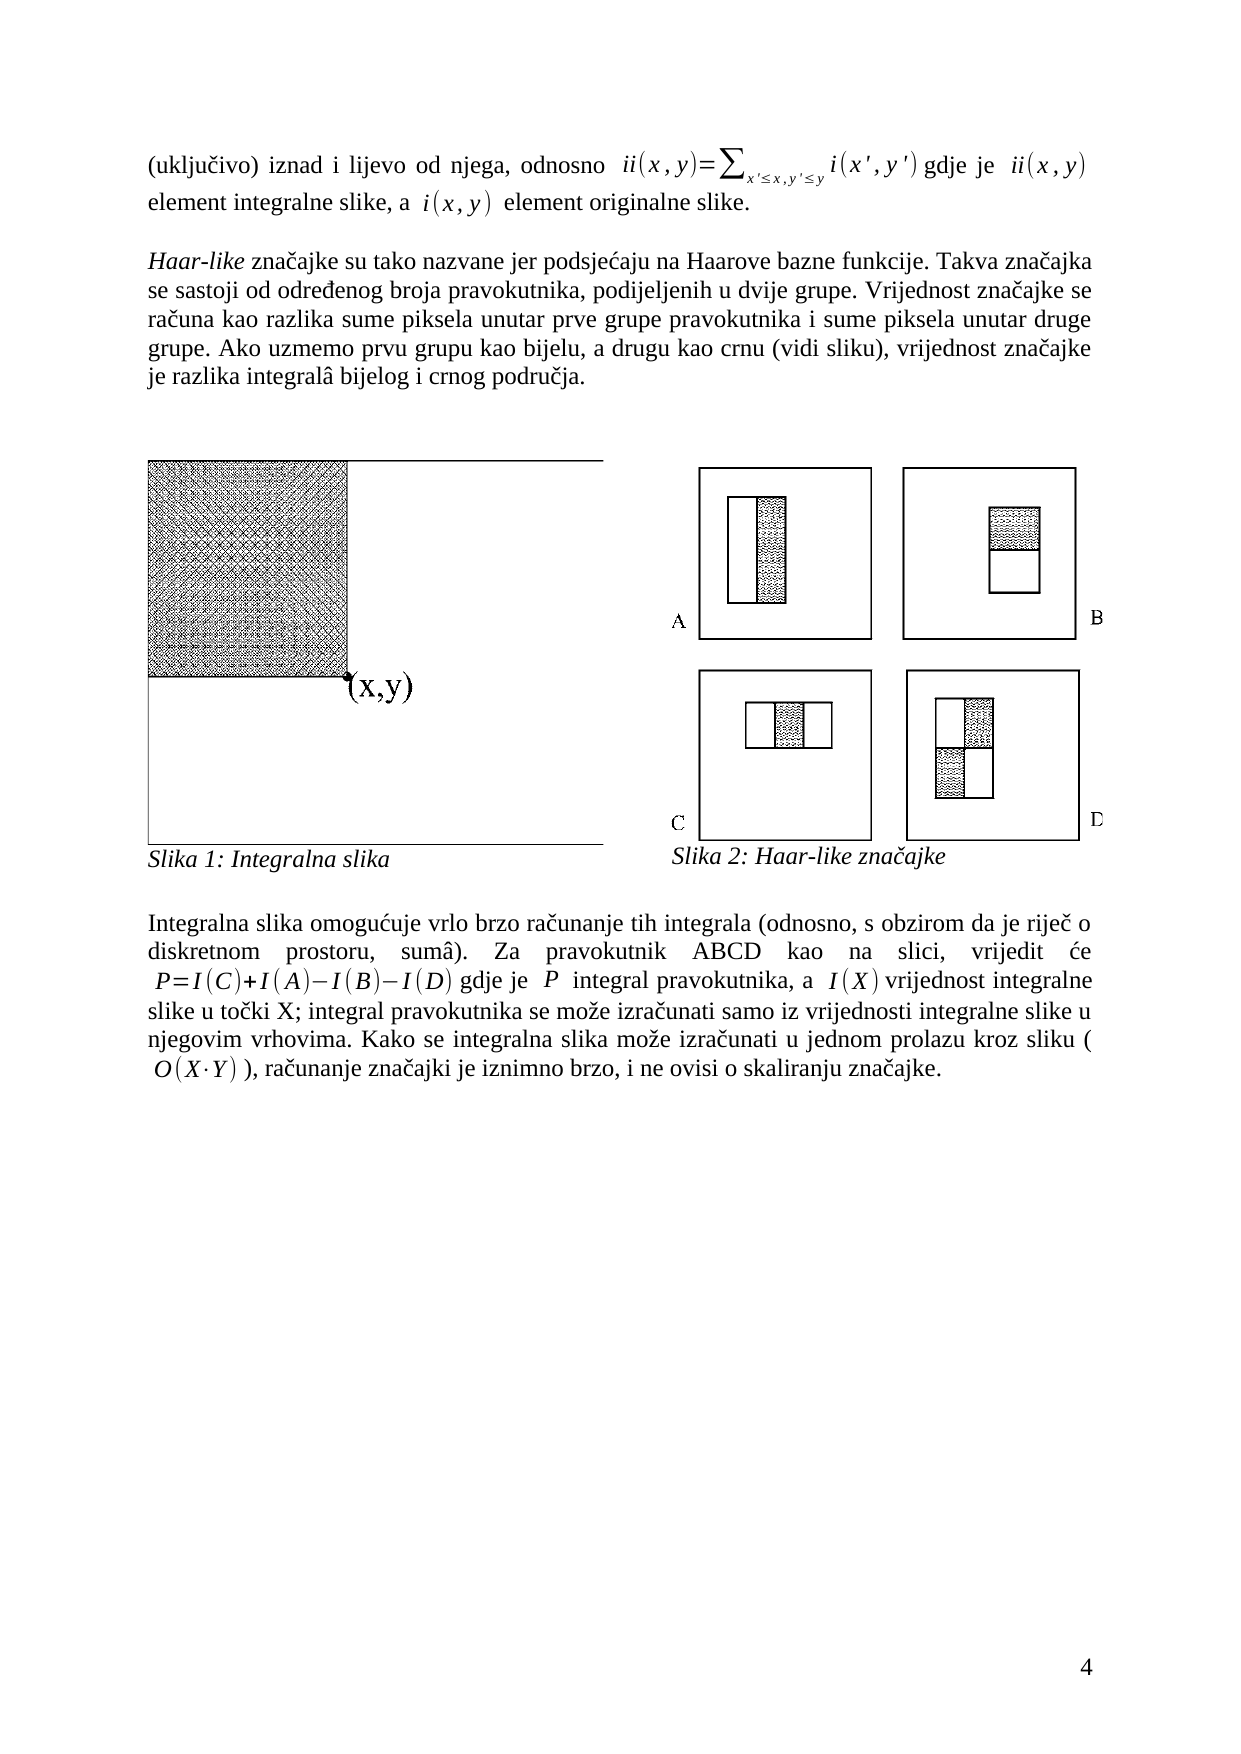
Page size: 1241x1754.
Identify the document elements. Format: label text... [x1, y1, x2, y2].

text Slika 2: Haar-like značajke [672, 841, 1102, 869]
text Slika 1: Integralna slika [148, 845, 603, 873]
text Integralna slika je način reprezentacije originalne slike koji omogućava brzo računanje Haar-like značajki. Za sliku dimenzija X*Y, element slike (x,y) će biti jednak sumi svih piksela (uključivo) iznad i lijevo od njega, odnosno gdje je element integralne slike, a element originalne slike. [148, 148, 1093, 218]
picture [671, 467, 1103, 841]
text Integralna slika omogućuje vrlo brzo računanje tih integrala (odnosno, s obzirom da je riječ o diskretnom prostoru, sumâ). Za pravokutnik ABCD kao na slici, vrijedit će gdje je integral pravokutnika, a vrijednost integralne slike u točki X; integral pravokutnika se može izračunati samo iz vrijednosti integralne slike u njegovim vrhovima. Kako se integralna slika može izračunati u jednom prolazu kroz sliku (), računanje značajki je iznimno brzo, i ne ovisi o skaliranju značajke. [148, 908, 1093, 1084]
text Haar-like značajke su tako nazvane jer podsjećaju na Haarove bazne funkcije. Takva značajka se sastoji od određenog broja pravokutnika, podijeljenih u dvije grupe. Vrijednost značajke se računa kao razlika sume piksela unutar prve grupe pravokutnika i sume piksela unutar druge grupe. Ako uzmemo prvu grupu kao bijelu, a drugu kao crnu (vidi sliku), vrijednost značajke je razlika integralâ bijelog i crnog područja. [148, 246, 1093, 390]
picture [147, 460, 604, 845]
